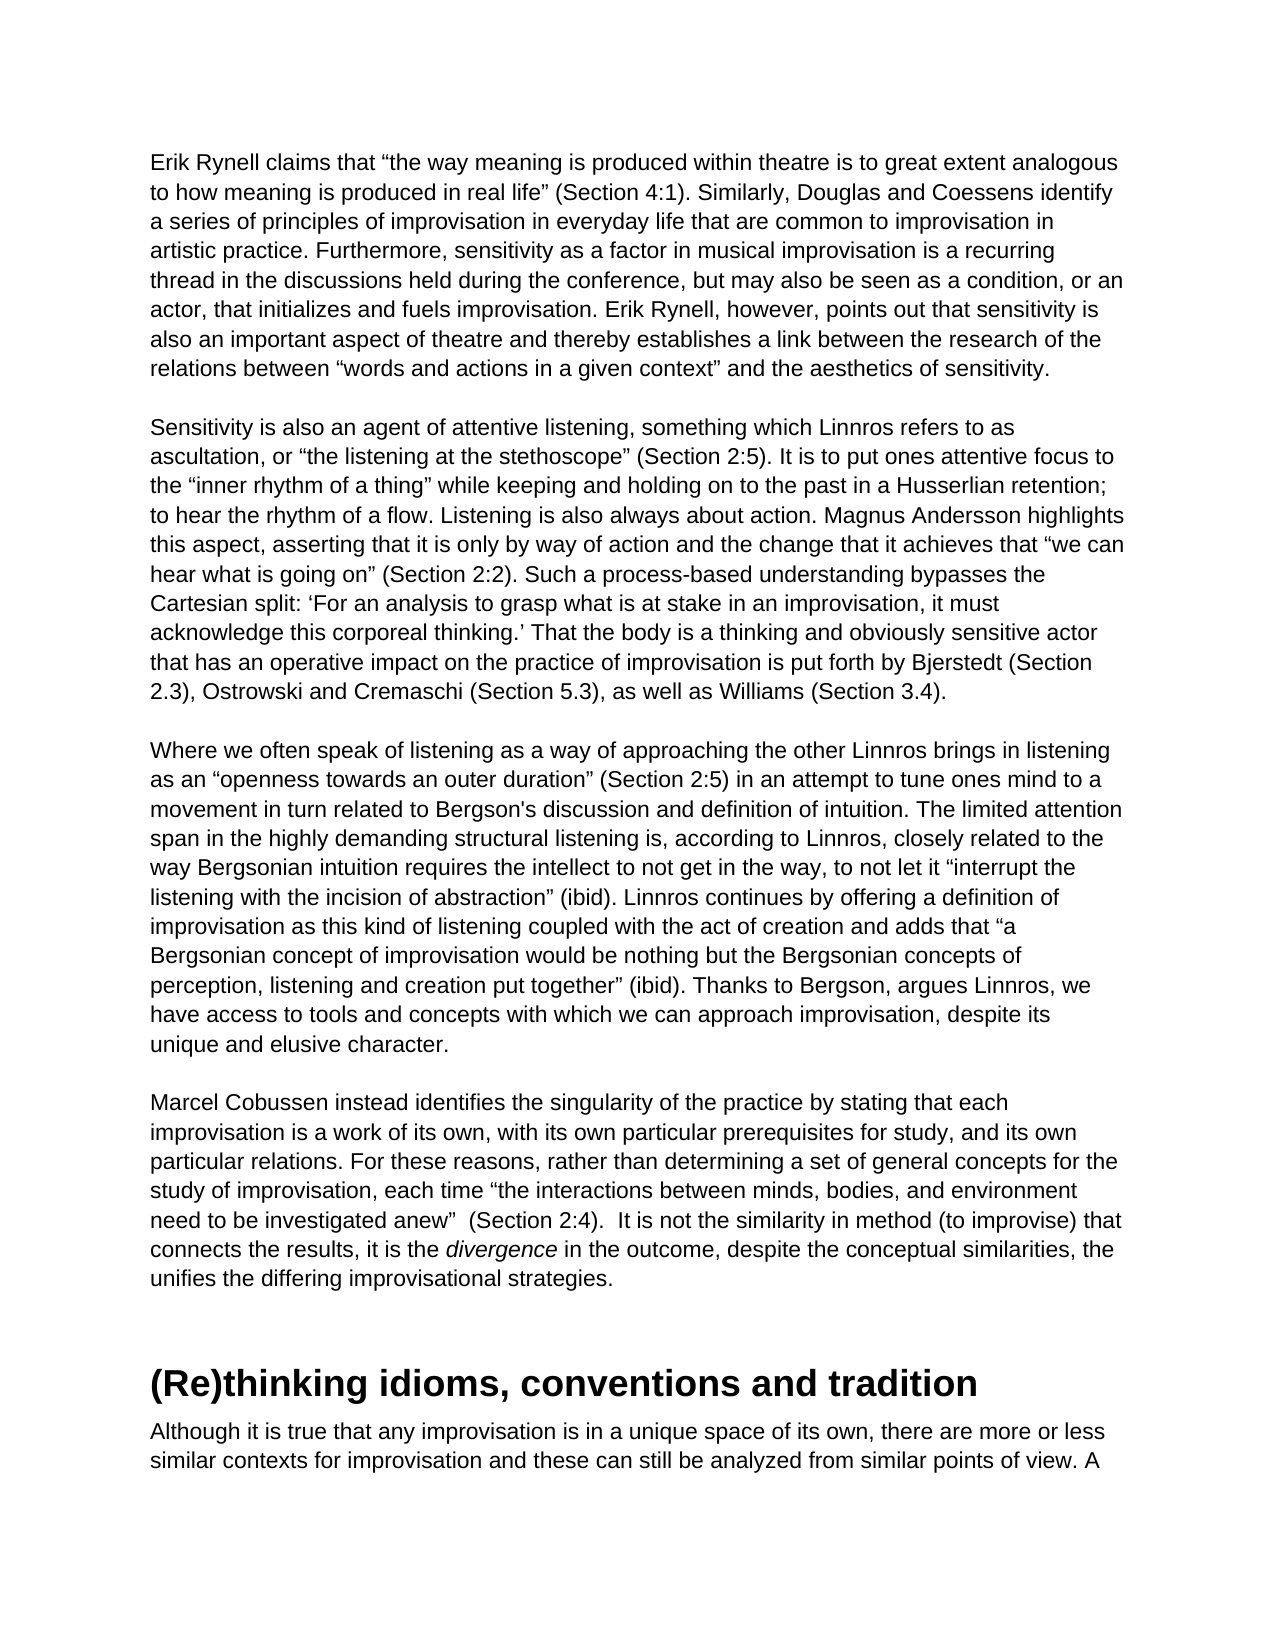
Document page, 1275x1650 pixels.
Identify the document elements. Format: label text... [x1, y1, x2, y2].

text Erik Rynell claims that “the way meaning is produced within theatre is to great extent analogous to how meaning is produced in real life” (Section 4:1). Similarly, Douglas and Coessens identify a series of principles of improvisation in everyday life that are common to improvisation in artistic practice. Furthermore, sensitivity as a factor in musical improvisation is a recurring thread in the discussions held during the conference, but may also be seen as a condition, or an actor, that initializes and fuels improvisation. Erik Rynell, however, points out that sensitivity is also an important aspect of theatre and thereby establishes a link between the research of the relations between “words and actions in a given context” and the aesthetics of sensitivity. [150, 150, 1125, 381]
text Where we often speak of listening as a way of approaching the other Linnros brings in listening as an “openness towards an outer duration” (Section 2:5) in an attempt to tune ones mind to a movement in turn related to Bergson's discussion and definition of intuition. The limited attention span in the highly demanding structural listening is, according to Linnros, closely related to the way Bergsonian intuition requires the intellect to not get in the way, to not let it “interrupt the listening with the incision of abstraction” (ibid). Linnros continues by offering a definition of improvisation as this kind of listening coupled with the act of creation and adds that “a Bergsonian concept of improvisation would be nothing but the Bergsonian concepts of perception, listening and creation put together” (ibid). Thanks to Bergson, argues Linnros, we have access to tools and concepts with which we can approach improvisation, despite its unique and elusive character. [150, 737, 1125, 1057]
text Marcel Cobussen instead identifies the singularity of the practice by stating that each improvisation is a work of its own, with its own particular prerequisites for study, and its own particular relations. For these reasons, rather than determining a set of general concepts for the study of improvisation, each time “the interactions between minds, bodies, and environment need to be investigated anew” (Section 2:4). It is not the similarity in method (to improvise) that connects the results, it is the divergence in the outcome, despite the conceptual similarities, the unifies the differing improvisational strategies. [150, 1090, 1125, 1292]
text Sensitivity is also an agent of attentive listening, something which Linnros refers to as ascultation, or “the listening at the stethoscope” (Section 2:5). It is to put ones attentive focus to the “inner rhythm of a thing” while keeping and holding on to the past in a Husserlian retention; to hear the rhythm of a flow. Listening is also always about action. Magnus Andersson highlights this aspect, asserting that it is only by way of action and the change that it achieves that “we can hear what is going on” (Section 2:2). Such a process-based understanding bypasses the Cartesian split: ‘For an analysis to grasp what is at stake in an improvisation, it must acknowledge this corporeal thinking.’ That the body is a thinking and obviously sensitive actor that has an operative impact on the practice of improvisation is put forth by Bjerstedt (Section 2.3), Ostrowski and Cremaschi (Section 5.3), as well as Williams (Section 3.4). [150, 414, 1125, 704]
subtitle (Re)thinking idioms, conventions and tradition [150, 1362, 1125, 1404]
text Although it is true that any improvisation is in a unique space of its own, there are more or less similar contexts for improvisation and these can still be analyzed from similar points of view. A [150, 1419, 1125, 1474]
